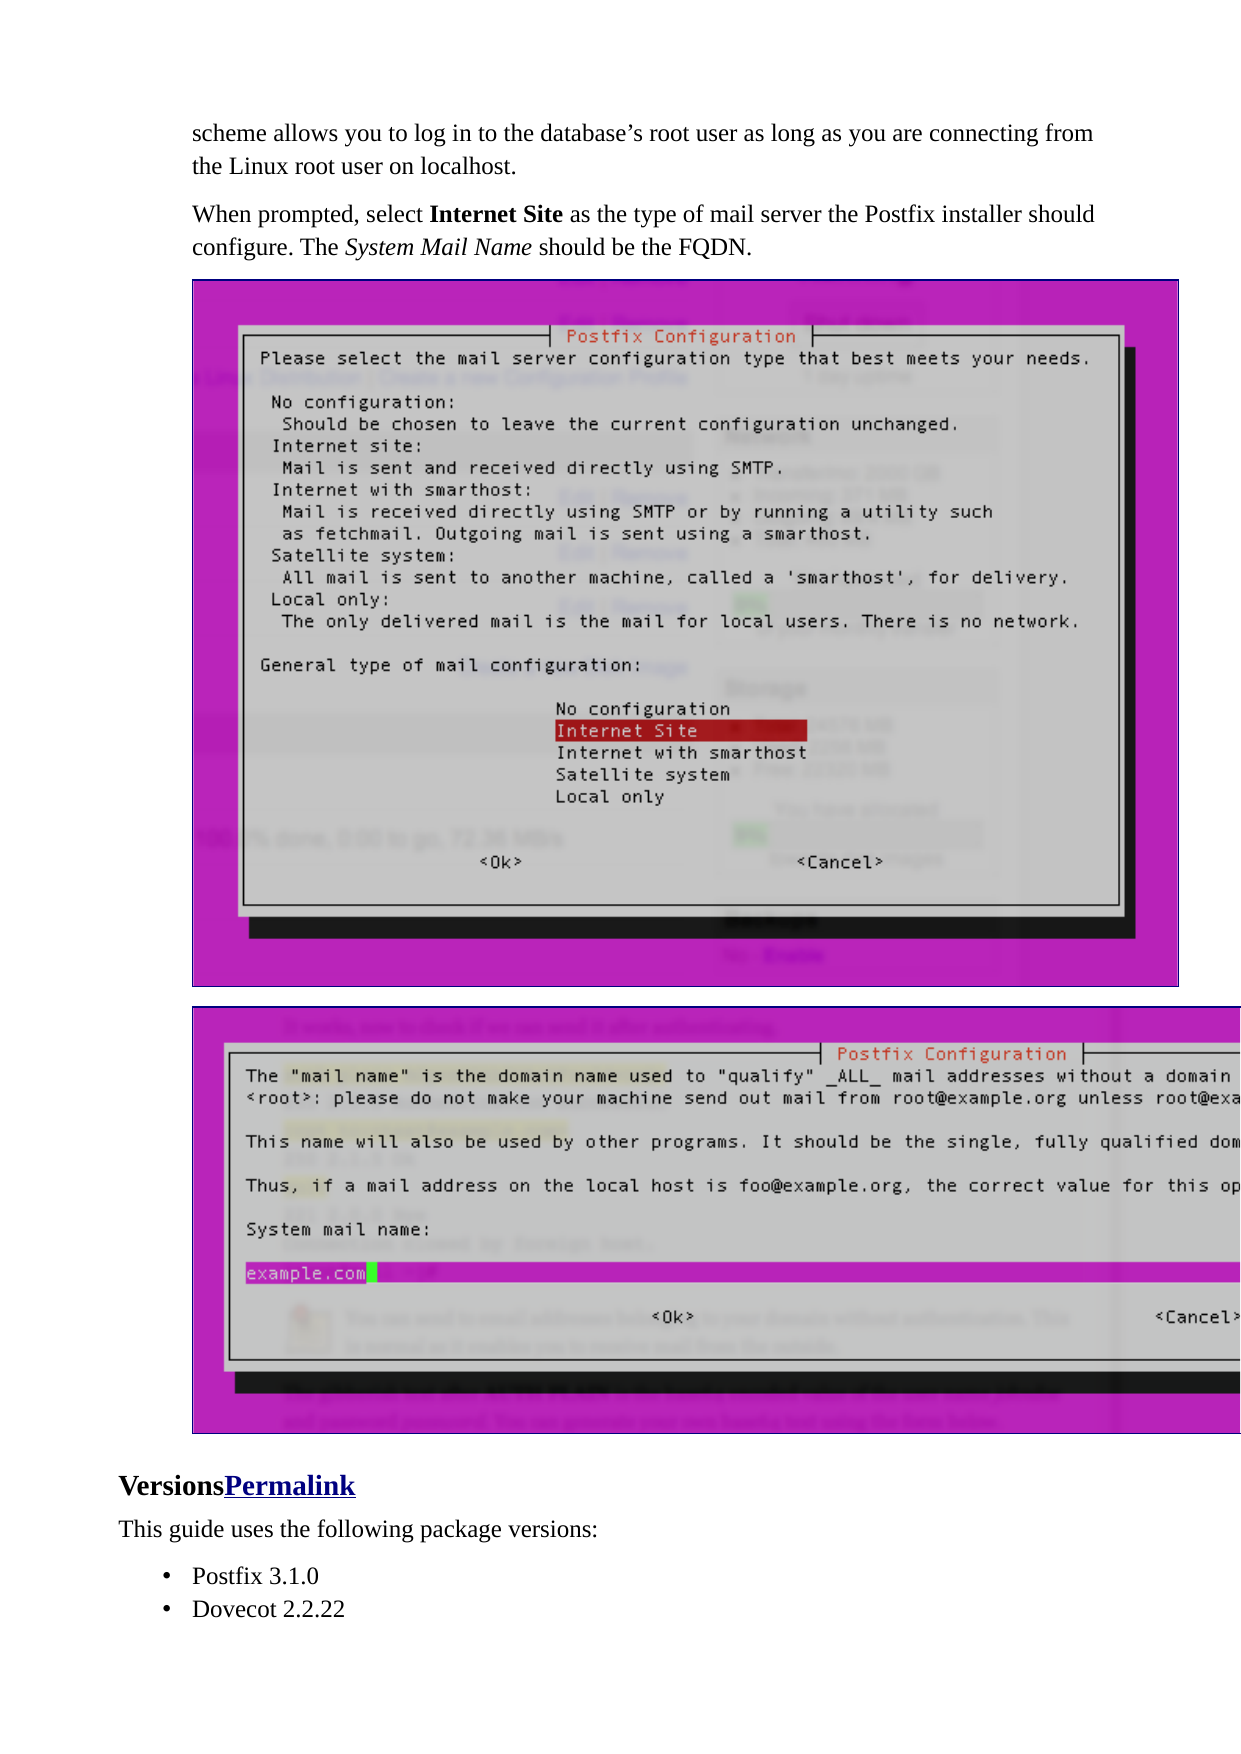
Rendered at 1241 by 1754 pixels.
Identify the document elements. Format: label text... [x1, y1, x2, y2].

subtitle VersionsPermalink [118, 1468, 1122, 1501]
list When prompted, select Internet Site as the type of mail server the Postfix installer should configure. The System Mail Name should be the FQDN. [162, 199, 1122, 261]
list scheme allows you to log in to the database’s root user as long as you are connecting from the Linux root user on localhost. [162, 118, 1122, 180]
list Dovecot 2.2.22 [162, 1594, 1122, 1623]
picture [193, 1008, 1241, 1433]
list Postfix 3.1.0 [162, 1561, 1122, 1590]
text This guide uses the following package versions: [118, 1514, 1122, 1542]
picture [193, 281, 1178, 986]
